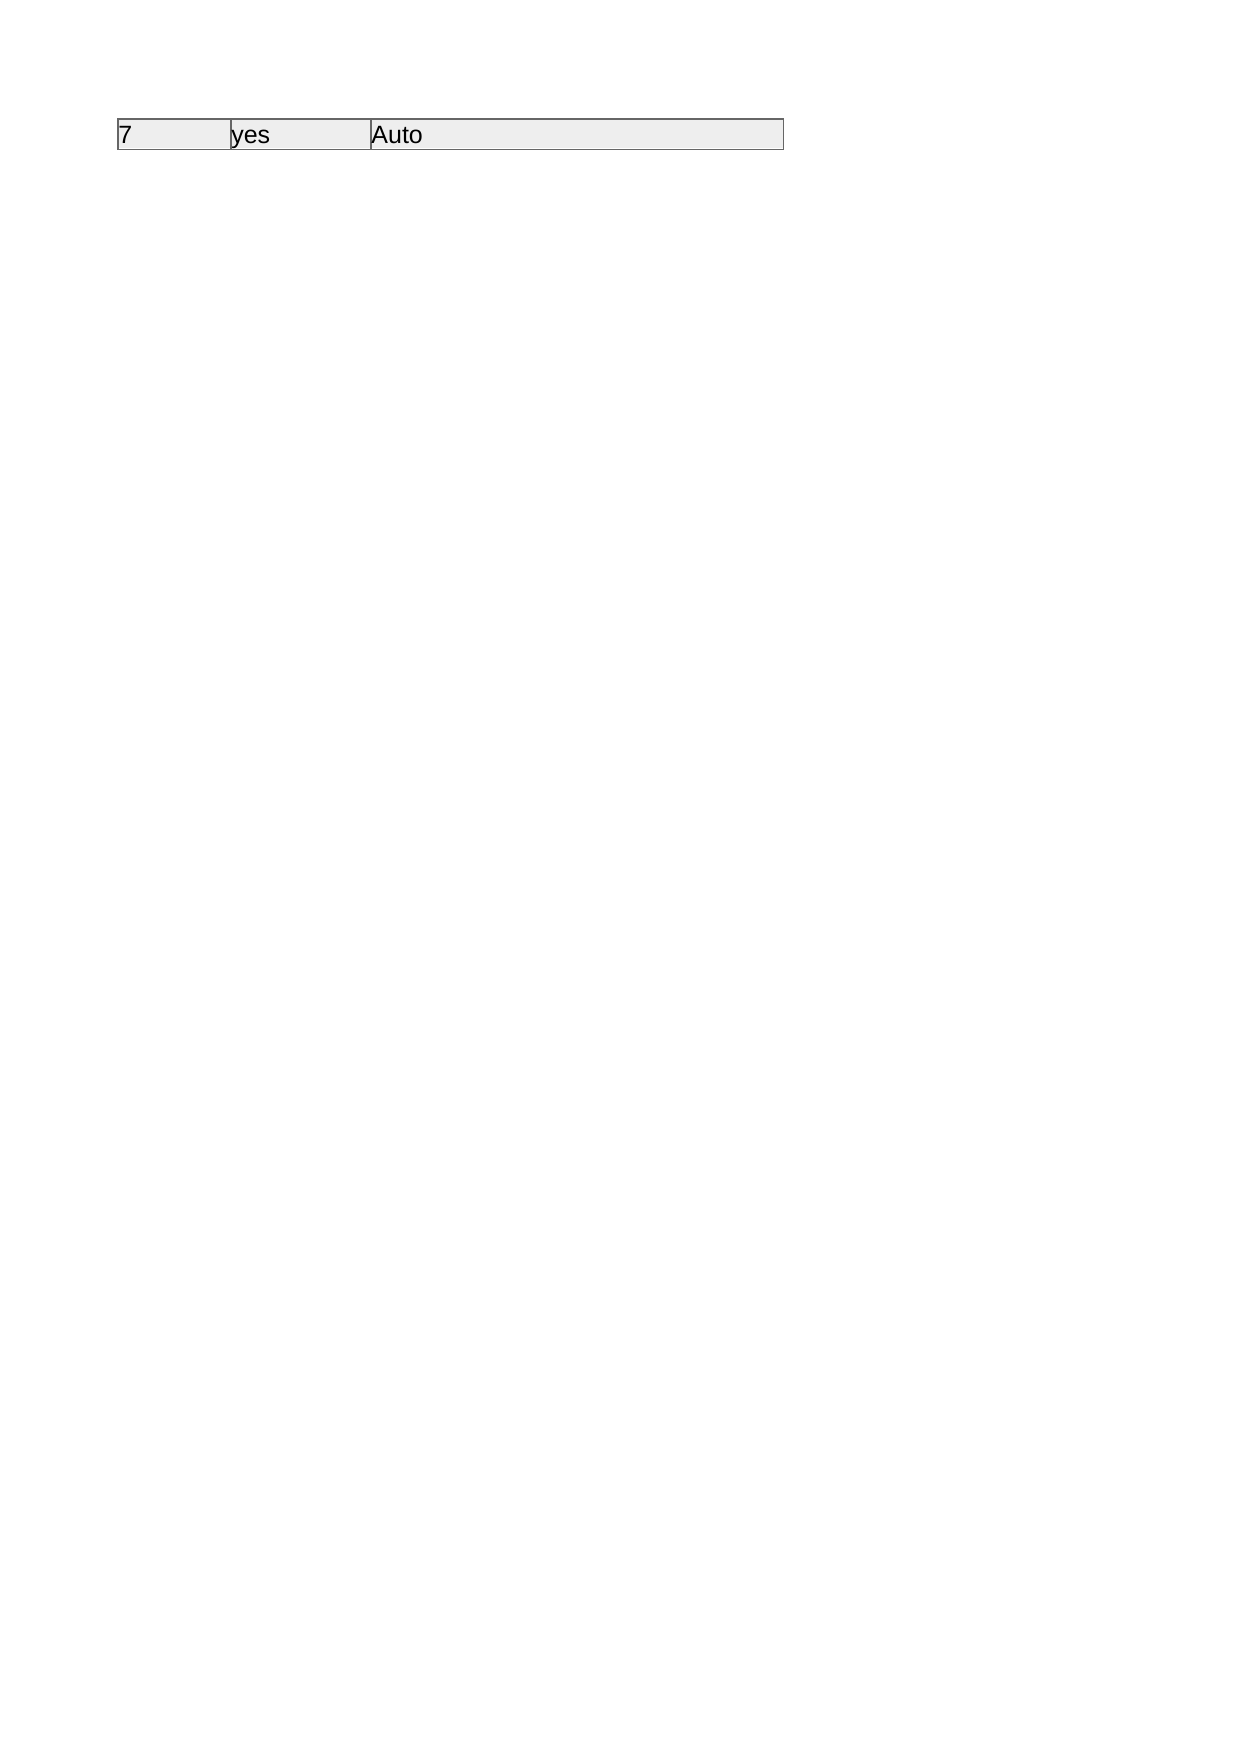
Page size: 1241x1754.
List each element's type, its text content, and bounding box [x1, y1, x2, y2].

table_cell yes [232, 120, 370, 148]
table_cell 7 [119, 120, 230, 148]
table_cell Auto [372, 120, 783, 148]
